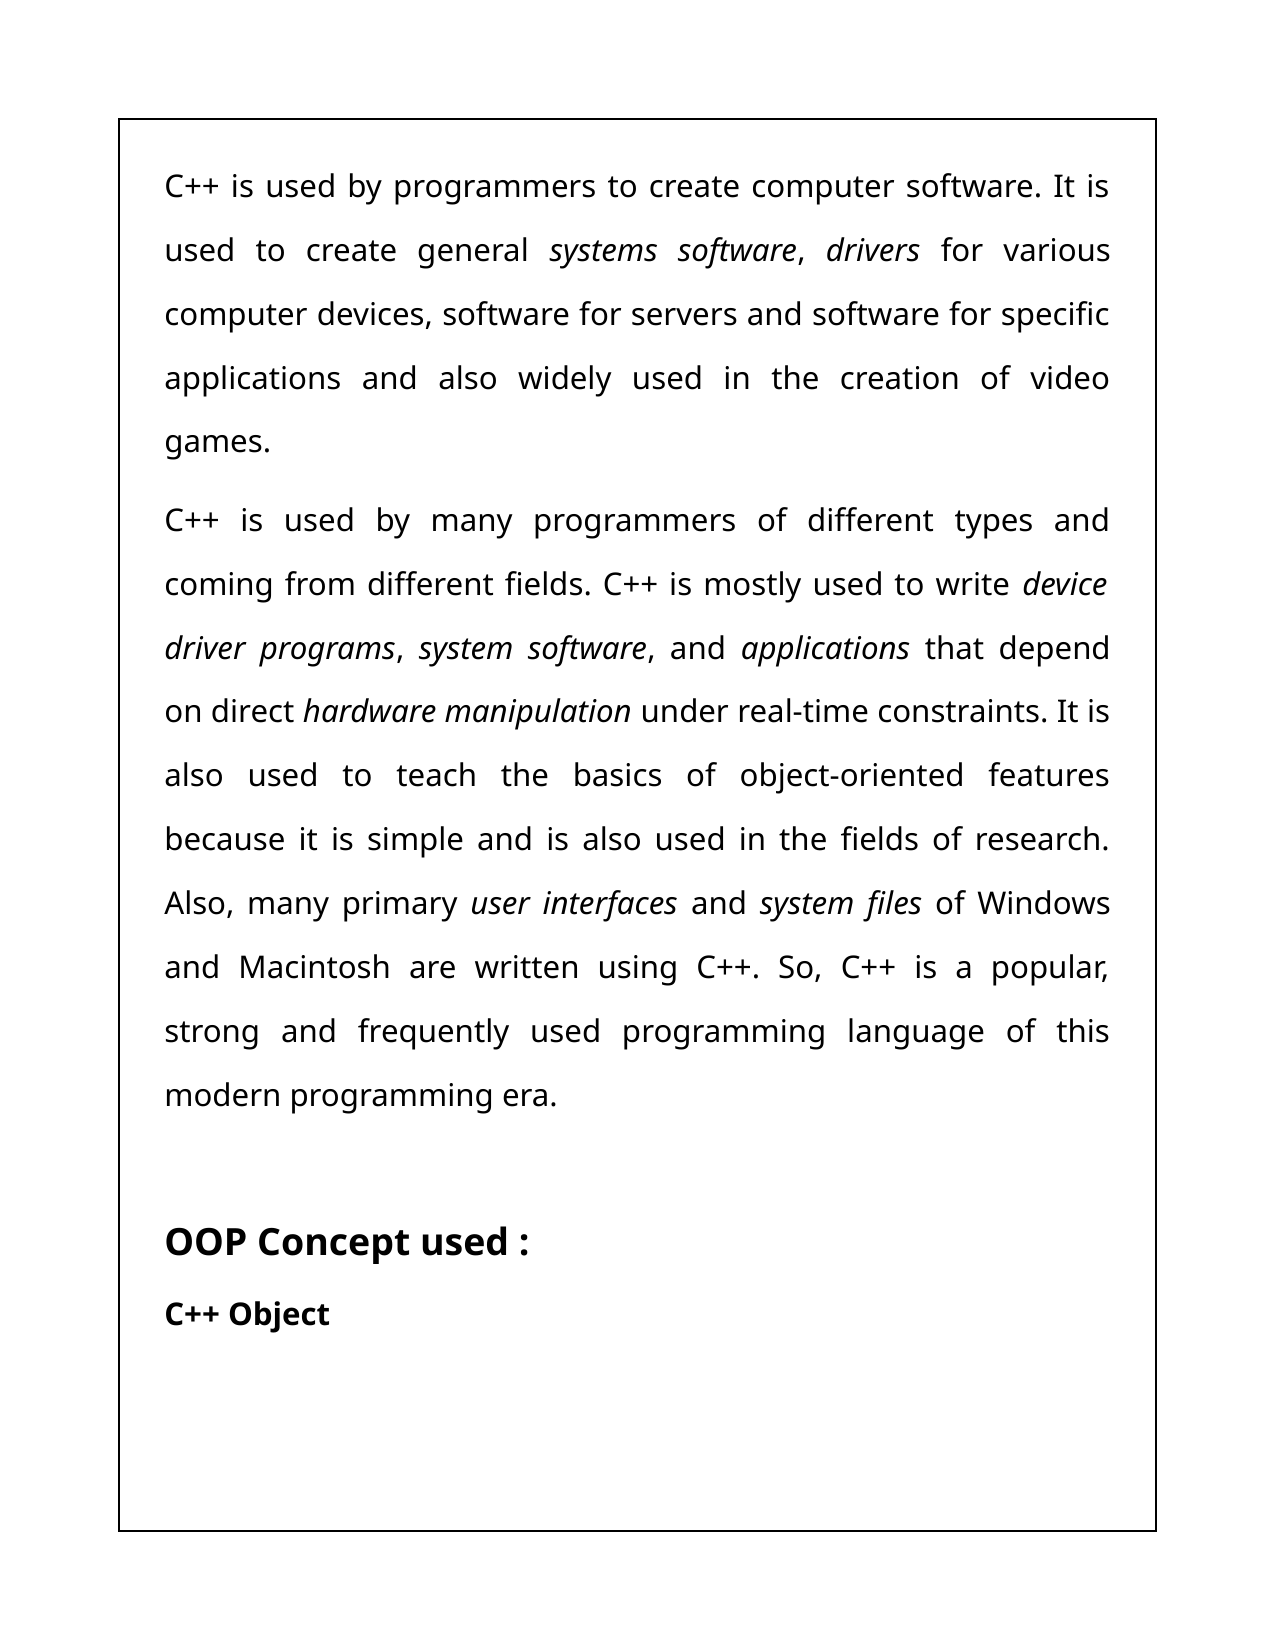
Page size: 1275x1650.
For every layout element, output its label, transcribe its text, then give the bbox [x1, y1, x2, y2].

text C++ is used by programmers to create computer software. It is used to create general systems software, drivers for various computer devices, software for servers and software for specific applications and also widely used in the creation of video games. [164, 164, 1111, 462]
text C++ is used by many programmers of different types and coming from different fields. C++ is mostly used to write device driver programs, system software, and applications that depend on direct hardware manipulation under real-time constraints. It is also used to teach the basics of object-oriented features because it is simple and is also used in the fields of research. Also, many primary user interfaces and system files of Windows and Macintosh are written using C++. So, C++ is a popular, strong and frequently used programming language of this modern programming era. [164, 498, 1111, 1115]
list C++ Object [127, 1291, 1111, 1334]
text OOP Concept used : [164, 1215, 1111, 1266]
